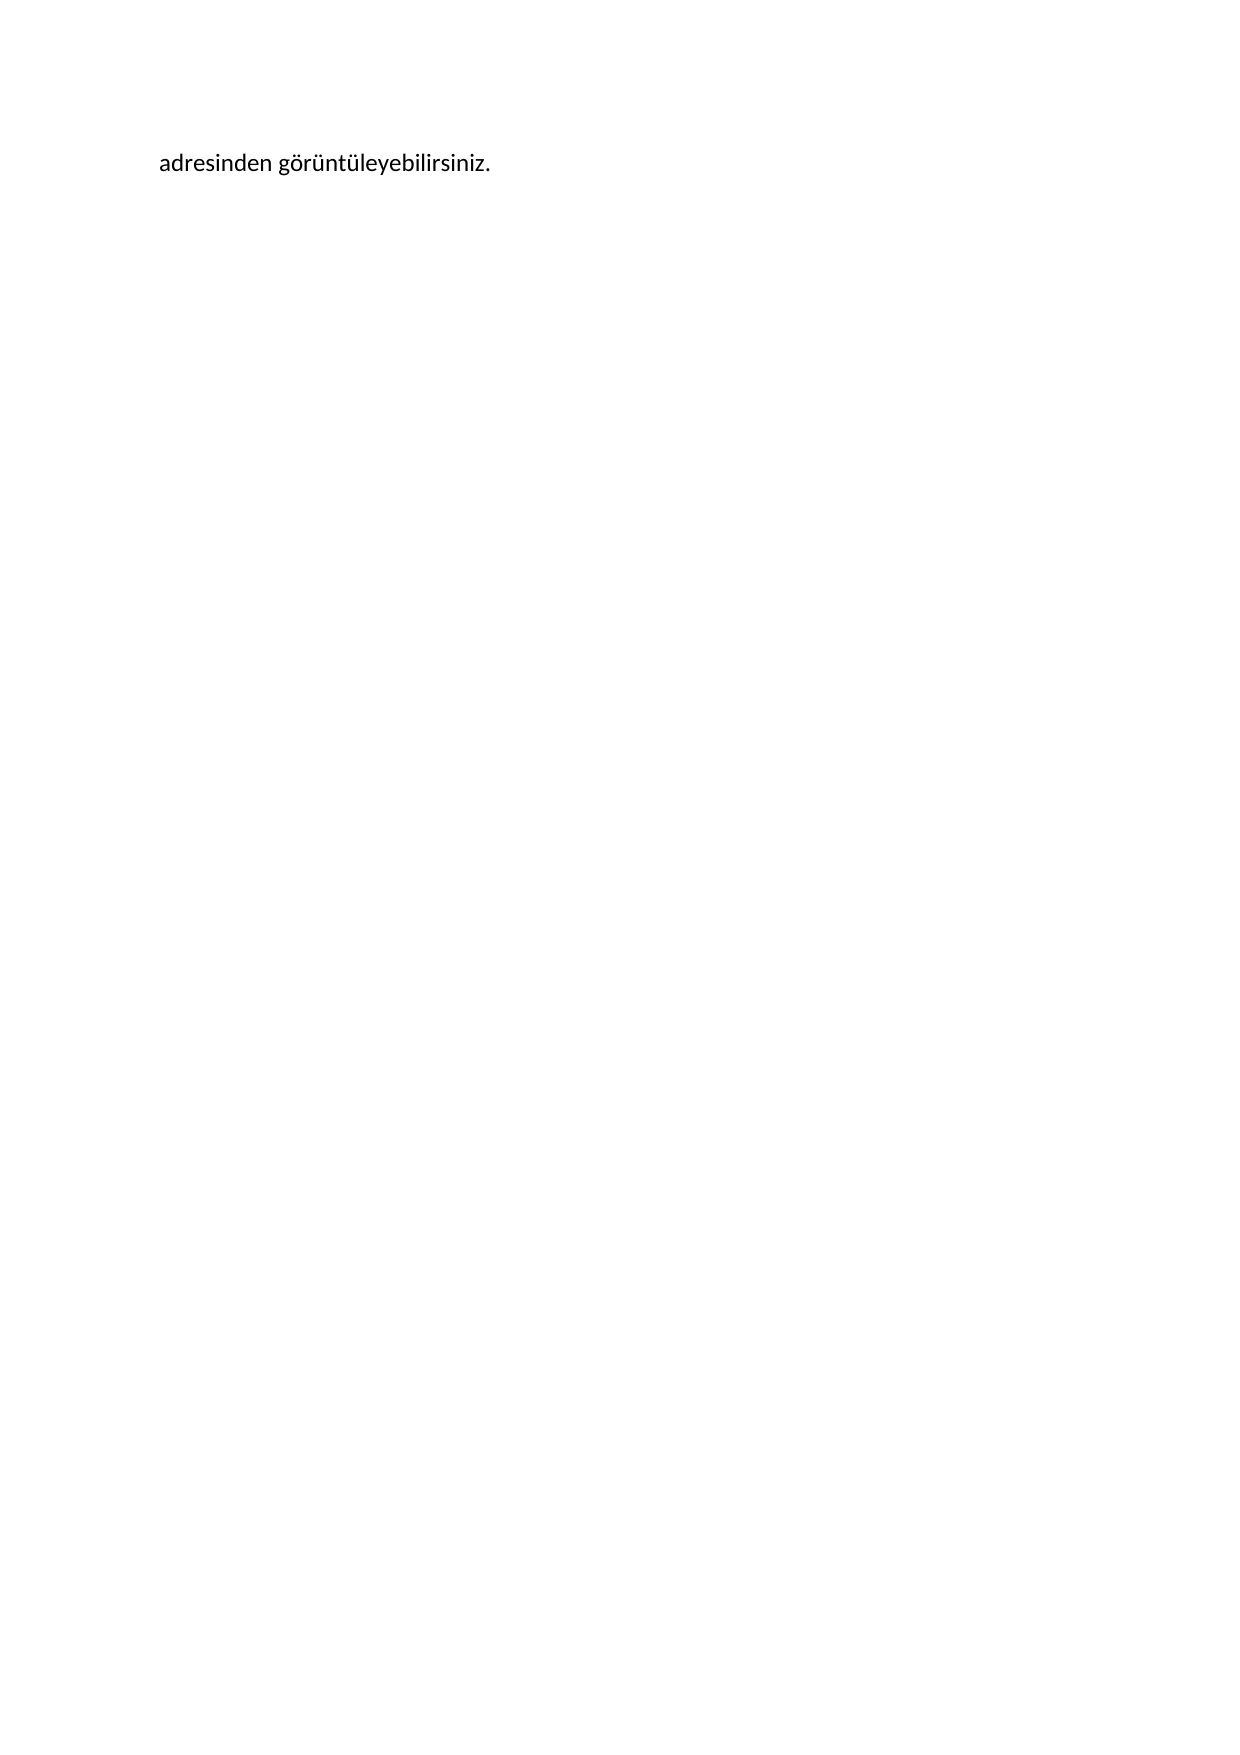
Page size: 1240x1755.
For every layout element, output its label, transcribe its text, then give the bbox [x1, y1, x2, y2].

text adresinden görüntüleyebilirsiniz. [148, 148, 1092, 178]
